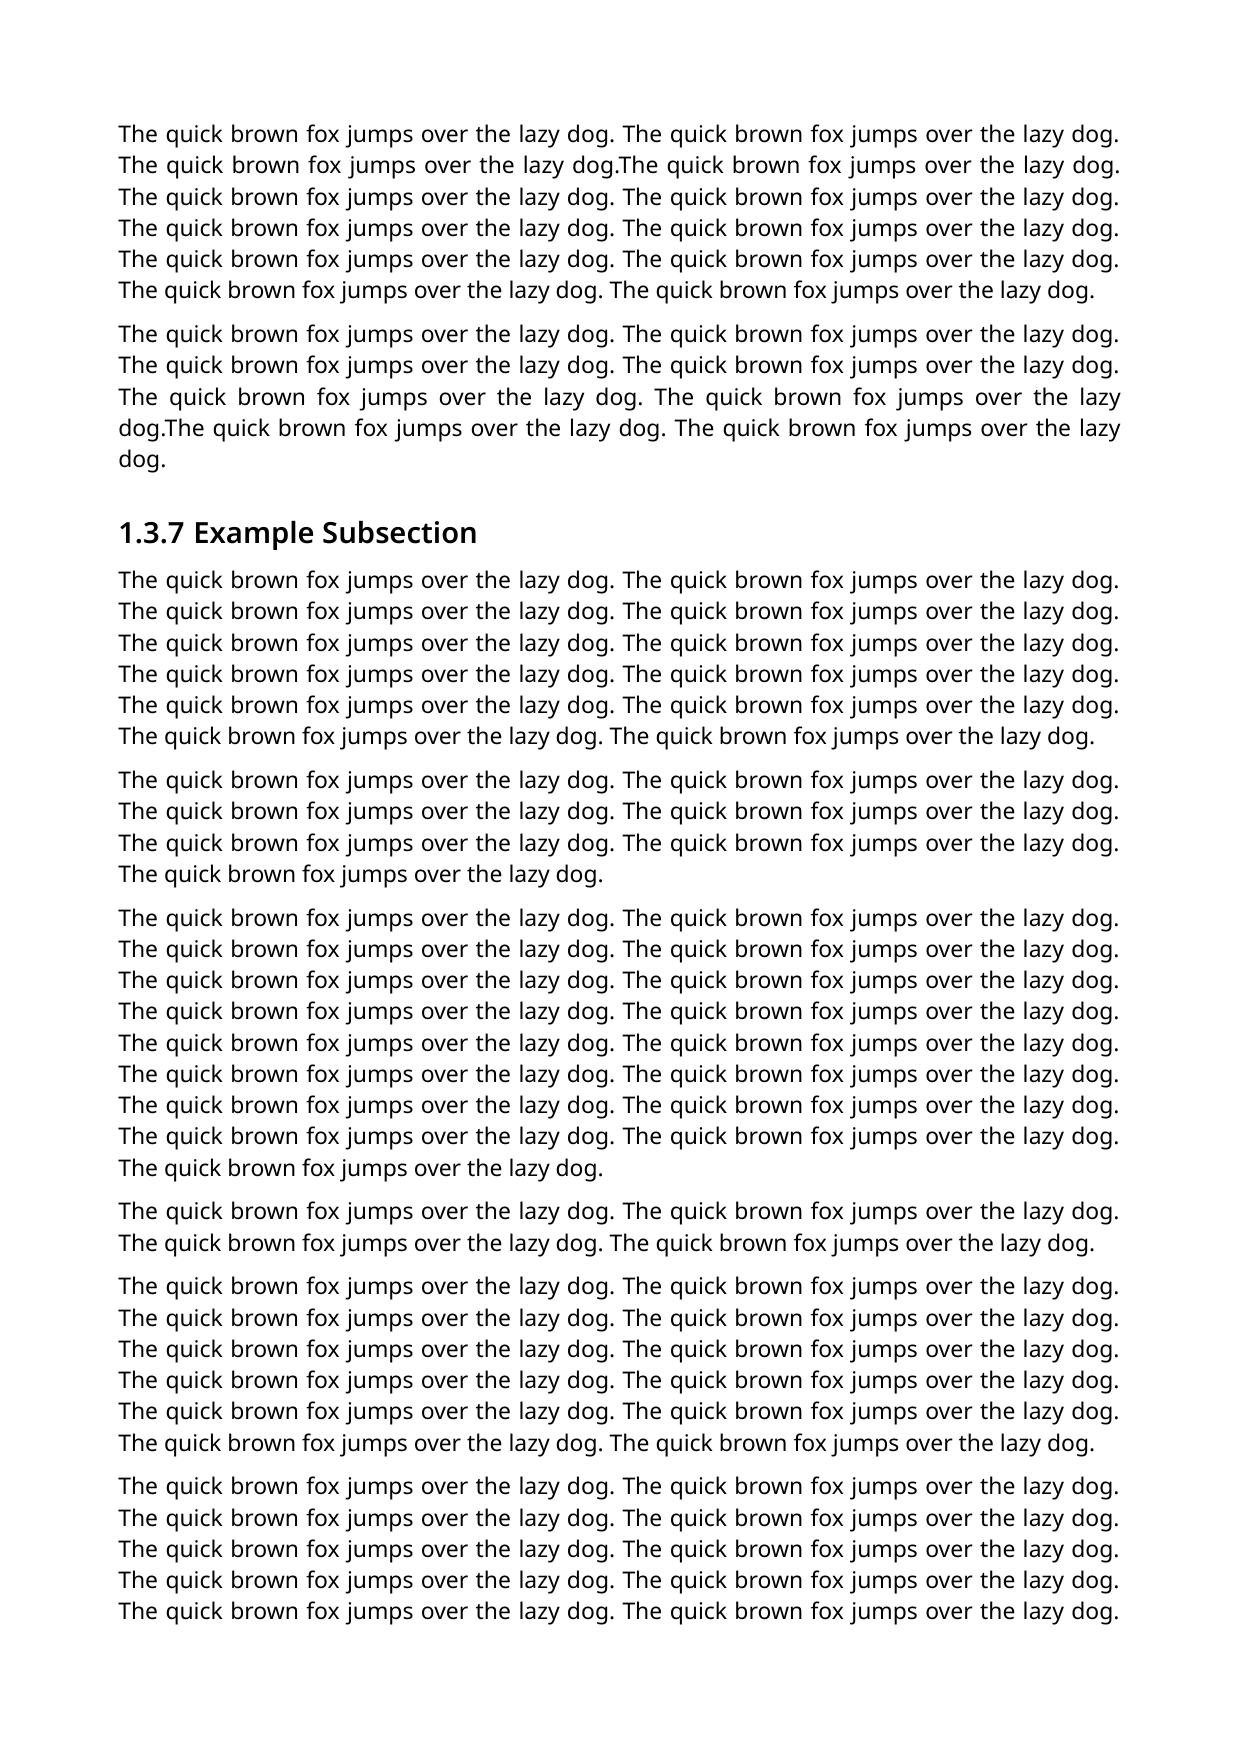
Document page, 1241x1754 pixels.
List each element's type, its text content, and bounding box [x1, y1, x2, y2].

text The quick brown fox jumps over the lazy dog. The quick brown fox jumps over the lazy dog. The quick brown fox jumps over the lazy dog. The quick brown fox jumps over the lazy dog. The quick brown fox jumps over the lazy dog. The quick brown fox jumps over the lazy dog.The quick brown fox jumps over the lazy dog. The quick brown fox jumps over the lazy dog. [118, 318, 1122, 474]
text The quick brown fox jumps over the lazy dog. The quick brown fox jumps over the lazy dog. The quick brown fox jumps over the lazy dog. The quick brown fox jumps over the lazy dog. The quick brown fox jumps over the lazy dog. The quick brown fox jumps over the lazy dog. The quick brown fox jumps over the lazy dog. The quick brown fox jumps over the lazy dog. The quick brown fox jumps over the lazy dog. The quick brown fox jumps over the lazy dog. The quick brown fox jumps over the lazy dog. The quick brown fox jumps over the lazy dog. The quick brown fox jumps over the lazy dog. The quick brown fox jumps over the lazy dog. The quick brown fox jumps over the lazy dog. The quick brown fox jumps over the lazy dog. The quick brown fox jumps over the lazy dog. [118, 902, 1122, 1183]
subtitle Example Subsection [118, 512, 1122, 552]
text The quick brown fox jumps over the lazy dog. The quick brown fox jumps over the lazy dog. The quick brown fox jumps over the lazy dog.The quick brown fox jumps over the lazy dog. The quick brown fox jumps over the lazy dog. The quick brown fox jumps over the lazy dog. The quick brown fox jumps over the lazy dog. The quick brown fox jumps over the lazy dog. The quick brown fox jumps over the lazy dog. The quick brown fox jumps over the lazy dog. The quick brown fox jumps over the lazy dog. The quick brown fox jumps over the lazy dog. [118, 118, 1122, 306]
text The quick brown fox jumps over the lazy dog. The quick brown fox jumps over the lazy dog. The quick brown fox jumps over the lazy dog. The quick brown fox jumps over the lazy dog. The quick brown fox jumps over the lazy dog. The quick brown fox jumps over the lazy dog. The quick brown fox jumps over the lazy dog. The quick brown fox jumps over the lazy dog. The quick brown fox jumps over the lazy dog. The quick brown fox jumps over the lazy dog. [118, 1470, 1122, 1627]
text The quick brown fox jumps over the lazy dog. The quick brown fox jumps over the lazy dog. The quick brown fox jumps over the lazy dog. The quick brown fox jumps over the lazy dog. [118, 1195, 1122, 1258]
text The quick brown fox jumps over the lazy dog. The quick brown fox jumps over the lazy dog. The quick brown fox jumps over the lazy dog. The quick brown fox jumps over the lazy dog. The quick brown fox jumps over the lazy dog. The quick brown fox jumps over the lazy dog. The quick brown fox jumps over the lazy dog. The quick brown fox jumps over the lazy dog. The quick brown fox jumps over the lazy dog. The quick brown fox jumps over the lazy dog. The quick brown fox jumps over the lazy dog. The quick brown fox jumps over the lazy dog. [118, 564, 1122, 752]
text The quick brown fox jumps over the lazy dog. The quick brown fox jumps over the lazy dog. The quick brown fox jumps over the lazy dog. The quick brown fox jumps over the lazy dog. The quick brown fox jumps over the lazy dog. The quick brown fox jumps over the lazy dog. The quick brown fox jumps over the lazy dog. The quick brown fox jumps over the lazy dog. The quick brown fox jumps over the lazy dog. The quick brown fox jumps over the lazy dog. The quick brown fox jumps over the lazy dog. The quick brown fox jumps over the lazy dog. [118, 1270, 1122, 1458]
text The quick brown fox jumps over the lazy dog. The quick brown fox jumps over the lazy dog. The quick brown fox jumps over the lazy dog. The quick brown fox jumps over the lazy dog. The quick brown fox jumps over the lazy dog. The quick brown fox jumps over the lazy dog. The quick brown fox jumps over the lazy dog. [118, 764, 1122, 889]
